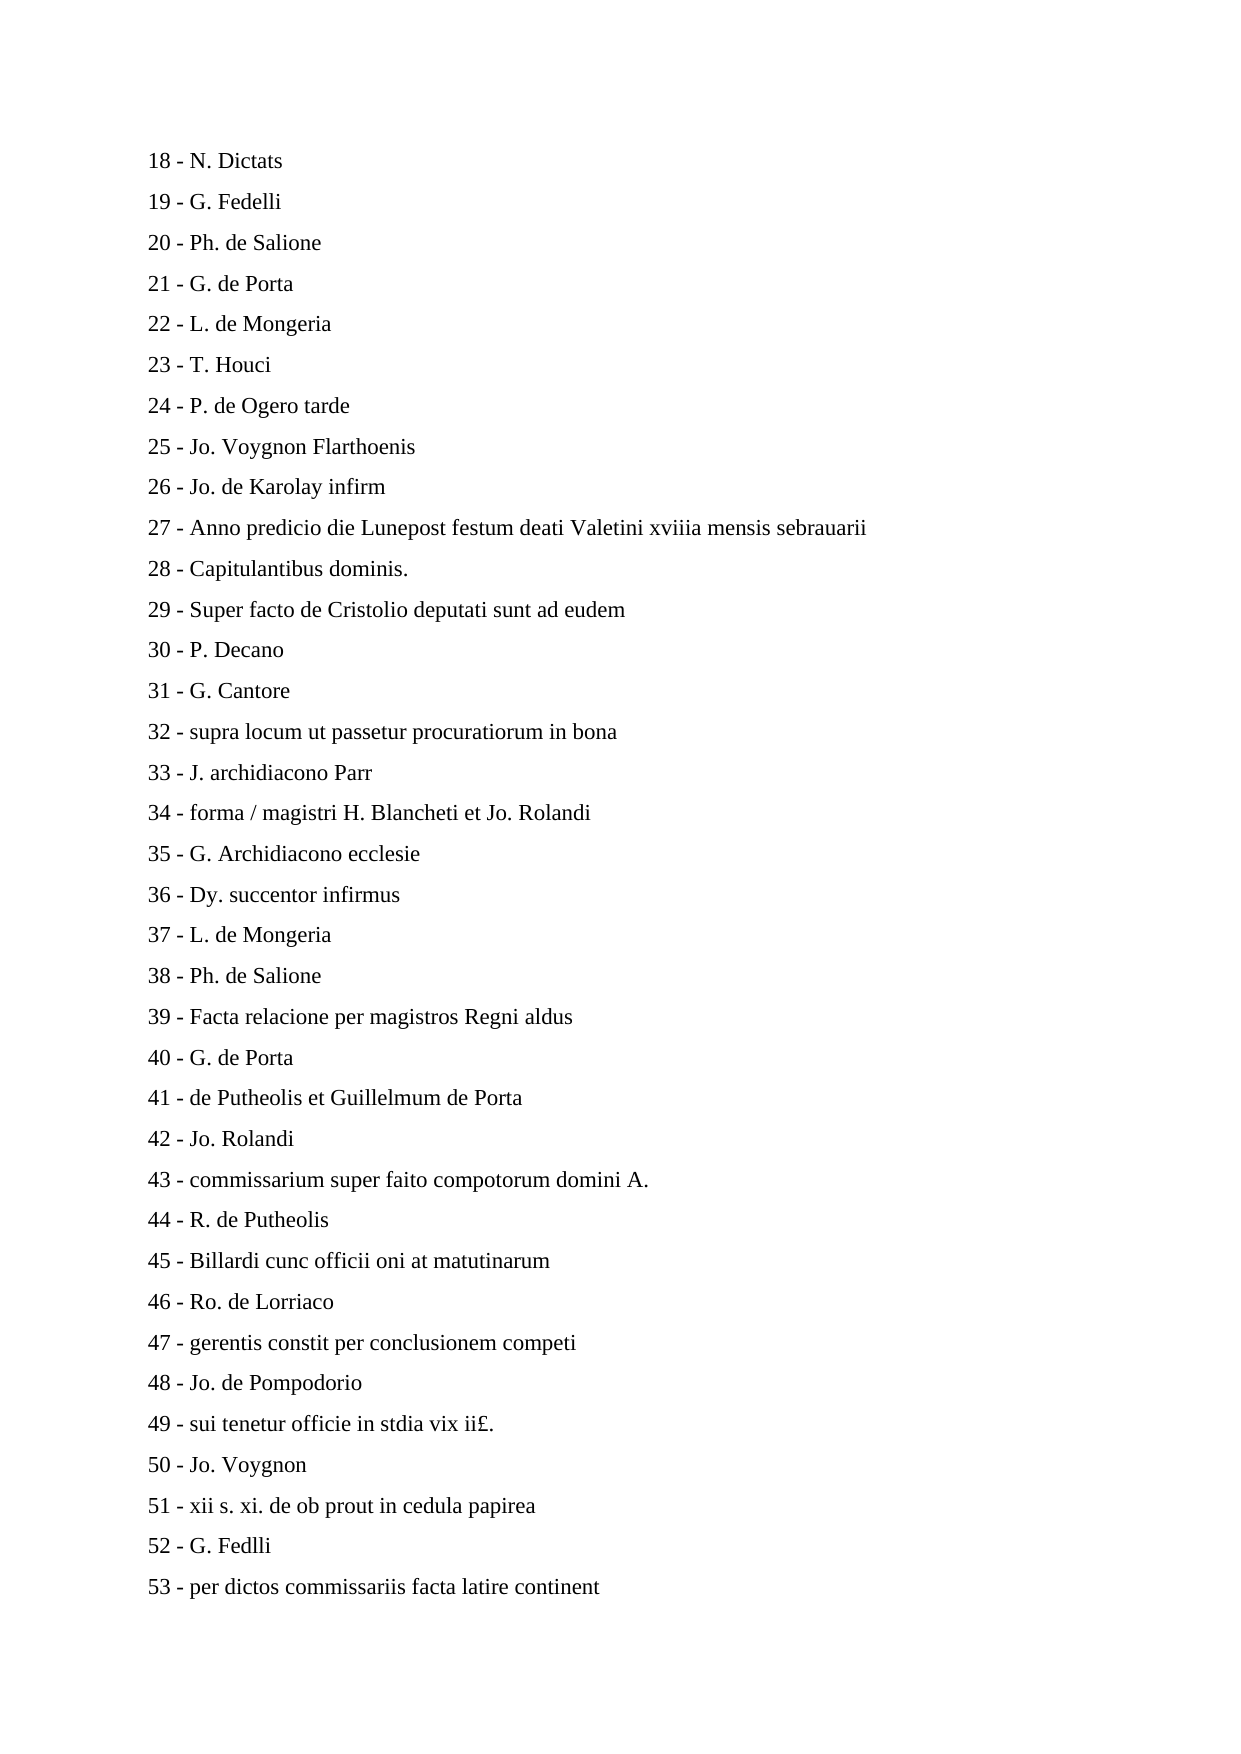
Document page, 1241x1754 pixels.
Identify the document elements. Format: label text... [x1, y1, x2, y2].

text 48 - Jo. de Pompodorio [148, 1369, 1093, 1396]
text 34 - forma / magistri H. Blancheti et Jo. Rolandi [148, 799, 1093, 826]
text 18 - N. Dictats [148, 148, 1093, 174]
text 39 - Facta relacione per magistros Regni aldus [148, 1003, 1093, 1029]
text 52 - G. Fedlli [148, 1532, 1093, 1559]
text 33 - J. archidiacono Parr [148, 758, 1093, 785]
text 37 - L. de Mongeria [148, 921, 1093, 948]
text 21 - G. de Porta [148, 270, 1093, 296]
text 30 - P. Decano [148, 636, 1093, 663]
text 28 - Capitulantibus dominis. [148, 555, 1093, 581]
text 43 - commissarium super faito compotorum domini A. [148, 1166, 1093, 1192]
text 42 - Jo. Rolandi [148, 1125, 1093, 1151]
text 46 - Ro. de Lorriaco [148, 1288, 1093, 1314]
text 24 - P. de Ogero tarde [148, 392, 1093, 418]
text 26 - Jo. de Karolay infirm [148, 473, 1093, 500]
text 47 - gerentis constit per conclusionem competi [148, 1329, 1093, 1355]
text 41 - de Putheolis et Guillelmum de Porta [148, 1084, 1093, 1111]
text 45 - Billardi cunc officii oni at matutinarum [148, 1247, 1093, 1274]
text 38 - Ph. de Salione [148, 962, 1093, 988]
text 32 - supra locum ut passetur procuratiorum in bona [148, 718, 1093, 744]
text 20 - Ph. de Salione [148, 229, 1093, 255]
text 36 - Dy. succentor infirmus [148, 881, 1093, 907]
text 27 - Anno predicio die Lunepost festum deati Valetini xviiia mensis sebrauarii [148, 514, 1093, 541]
text 51 - xii s. xi. de ob prout in cedula papirea [148, 1492, 1093, 1518]
text 44 - R. de Putheolis [148, 1207, 1093, 1233]
text 25 - Jo. Voygnon Flarthoenis [148, 433, 1093, 459]
text 53 - per dictos commissariis facta latire continent [148, 1573, 1093, 1599]
text 23 - T. Houci [148, 351, 1093, 378]
text 29 - Super facto de Cristolio deputati sunt ad eudem [148, 596, 1093, 622]
text 19 - G. Fedelli [148, 188, 1093, 215]
text 22 - L. de Mongeria [148, 311, 1093, 337]
text 31 - G. Cantore [148, 677, 1093, 703]
text 49 - sui tenetur officie in stdia vix ii£. [148, 1410, 1093, 1437]
text 35 - G. Archidiacono ecclesie [148, 840, 1093, 866]
text 40 - G. de Porta [148, 1044, 1093, 1070]
text 50 - Jo. Voygnon [148, 1451, 1093, 1477]
